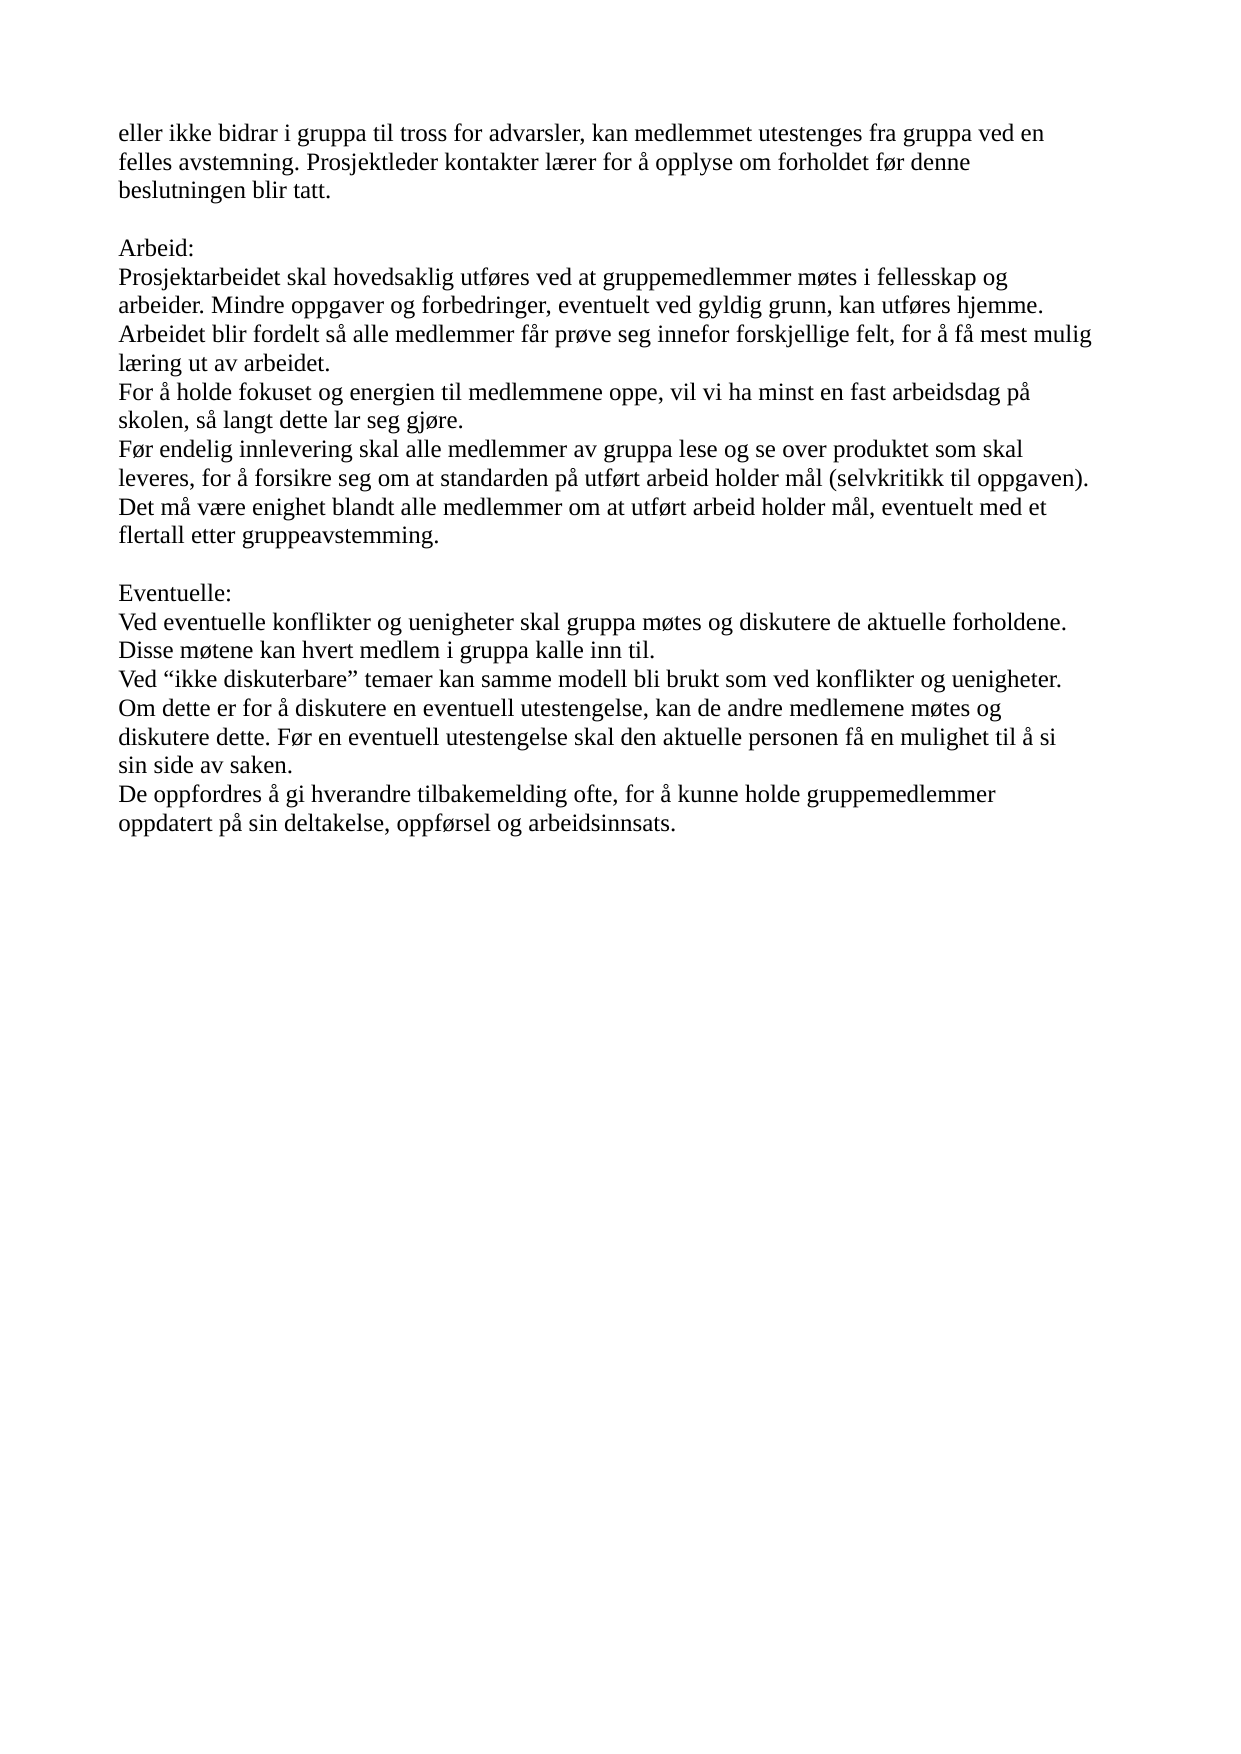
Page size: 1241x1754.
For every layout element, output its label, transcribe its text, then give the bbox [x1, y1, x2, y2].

text Eventuelle: [118, 578, 1122, 607]
text Arbeid: [118, 233, 1122, 262]
text Før endelig innlevering skal alle medlemmer av gruppa lese og se over produktet som skal [118, 434, 1122, 463]
text beslutningen blir tatt. [118, 176, 1122, 204]
text De oppfordres å gi hverandre tilbakemelding ofte, for å kunne holde gruppemedlemmer [118, 779, 1122, 808]
text eller ikke bidrar i gruppa til tross for advarsler, kan medlemmet utestenges fra gruppa ved en [118, 118, 1122, 147]
text Ved eventuelle konflikter og uenigheter skal gruppa møtes og diskutere de aktuelle forholdene. [118, 607, 1122, 636]
text leveres, for å forsikre seg om at standarden på utført arbeid holder mål (selvkritikk til oppgaven). [118, 463, 1122, 492]
text oppdatert på sin deltakelse, oppførsel og arbeidsinnsats. [118, 808, 1122, 837]
text diskutere dette. Før en eventuell utestengelse skal den aktuelle personen få en mulighet til å si [118, 722, 1122, 751]
text Det må være enighet blandt alle medlemmer om at utført arbeid holder mål, eventuelt med et [118, 492, 1122, 521]
text Om dette er for å diskutere en eventuell utestengelse, kan de andre medlemene møtes og [118, 693, 1122, 722]
text læring ut av arbeidet. [118, 348, 1122, 377]
text skolen, så langt dette lar seg gjøre. [118, 406, 1122, 434]
text Arbeidet blir fordelt så alle medlemmer får prøve seg innefor forskjellige felt, for å få mest mulig [118, 319, 1122, 348]
text sin side av saken. [118, 751, 1122, 779]
text Disse møtene kan hvert medlem i gruppa kalle inn til. [118, 636, 1122, 664]
text Prosjektarbeidet skal hovedsaklig utføres ved at gruppemedlemmer møtes i fellesskap og [118, 262, 1122, 291]
text For å holde fokuset og energien til medlemmene oppe, vil vi ha minst en fast arbeidsdag på [118, 377, 1122, 406]
text flertall etter gruppeavstemming. [118, 521, 1122, 549]
text Ved “ikke diskuterbare” temaer kan samme modell bli brukt som ved konflikter og uenigheter. [118, 664, 1122, 693]
text arbeider. Mindre oppgaver og forbedringer, eventuelt ved gyldig grunn, kan utføres hjemme. [118, 291, 1122, 319]
text felles avstemning. Prosjektleder kontakter lærer for å opplyse om forholdet før denne [118, 147, 1122, 176]
